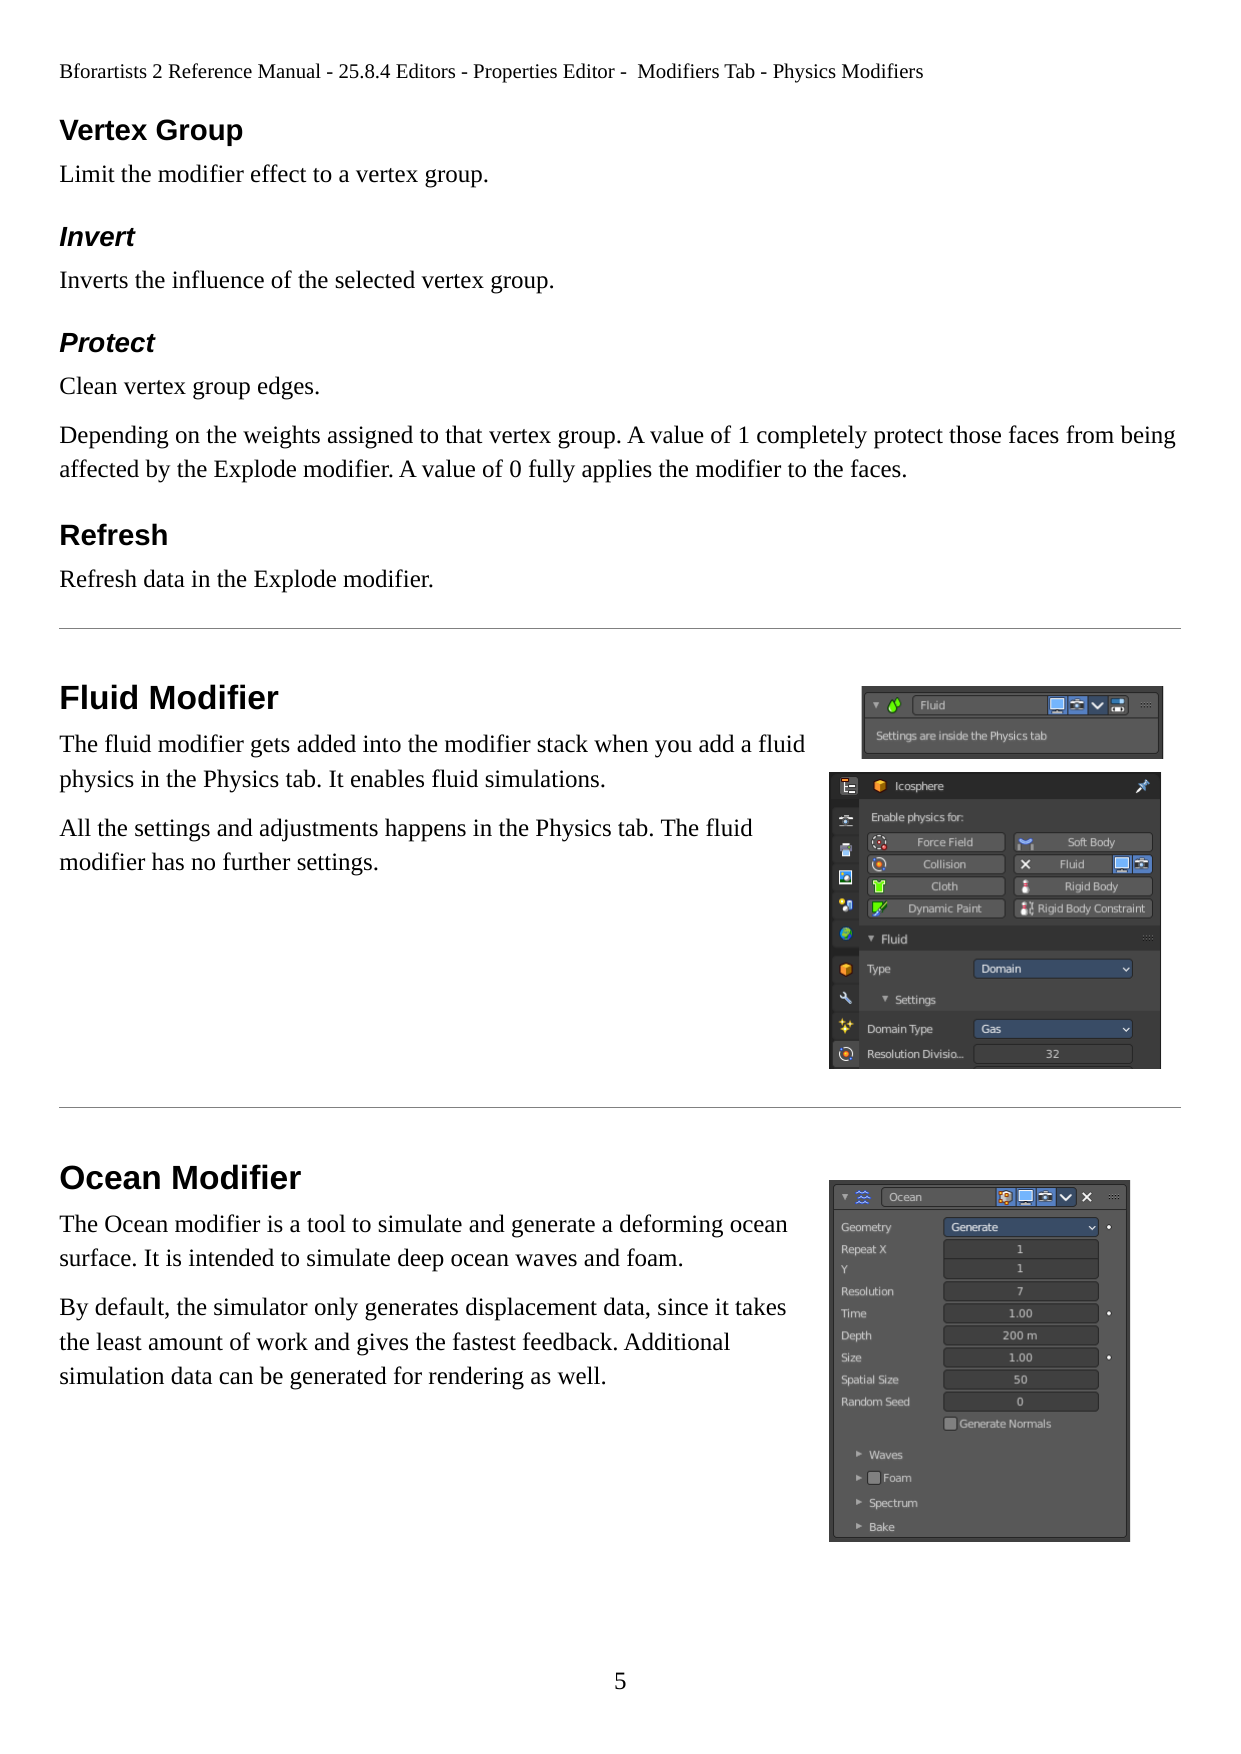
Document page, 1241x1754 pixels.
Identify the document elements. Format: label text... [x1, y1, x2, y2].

text [1131, 1209, 1181, 1272]
picture [829, 772, 1162, 1069]
text Refresh data in the Explode modifier. [59, 564, 1181, 593]
text By default, the simulator only generates displacement data, since it takes the least amount of work and gives the fastest feedback. Additional simulation data can be generated for rendering as well. [59, 1292, 829, 1390]
subtitle Fluid Modifier [59, 678, 1181, 717]
text The Ocean modifier is a tool to simulate and generate a deforming ocean surface. It is intended to simulate deep ocean waves and foam. [59, 1209, 829, 1272]
subtitle Refresh [59, 518, 1181, 552]
subtitle Invert [59, 220, 1181, 252]
picture [861, 686, 1164, 759]
text All the settings and adjustments happens in the Physics tab. The fluid modifier has no further settings. [59, 813, 829, 876]
subtitle Ocean Modifier [59, 1158, 1181, 1196]
text Inverts the influence of the selected vertex group. [59, 265, 1181, 293]
picture [829, 1180, 1131, 1542]
text Depending on the weights assigned to that vertex group. A value of 1 completely protect those faces from being affected by the Explode modifier. A value of 0 fully applies the modifier to the faces. [59, 420, 1181, 483]
text Clean vertex group edges. [59, 371, 1181, 399]
text [1131, 1292, 1181, 1390]
subtitle Vertex Group [59, 113, 1181, 146]
text Limit the modifier effect to a vertex group. [59, 159, 1181, 188]
text The fluid modifier gets added into the modifier stack when you add a fluid physics in the Physics tab. It enables fluid simulations. [59, 729, 1181, 793]
subtitle Protect [59, 326, 1181, 358]
